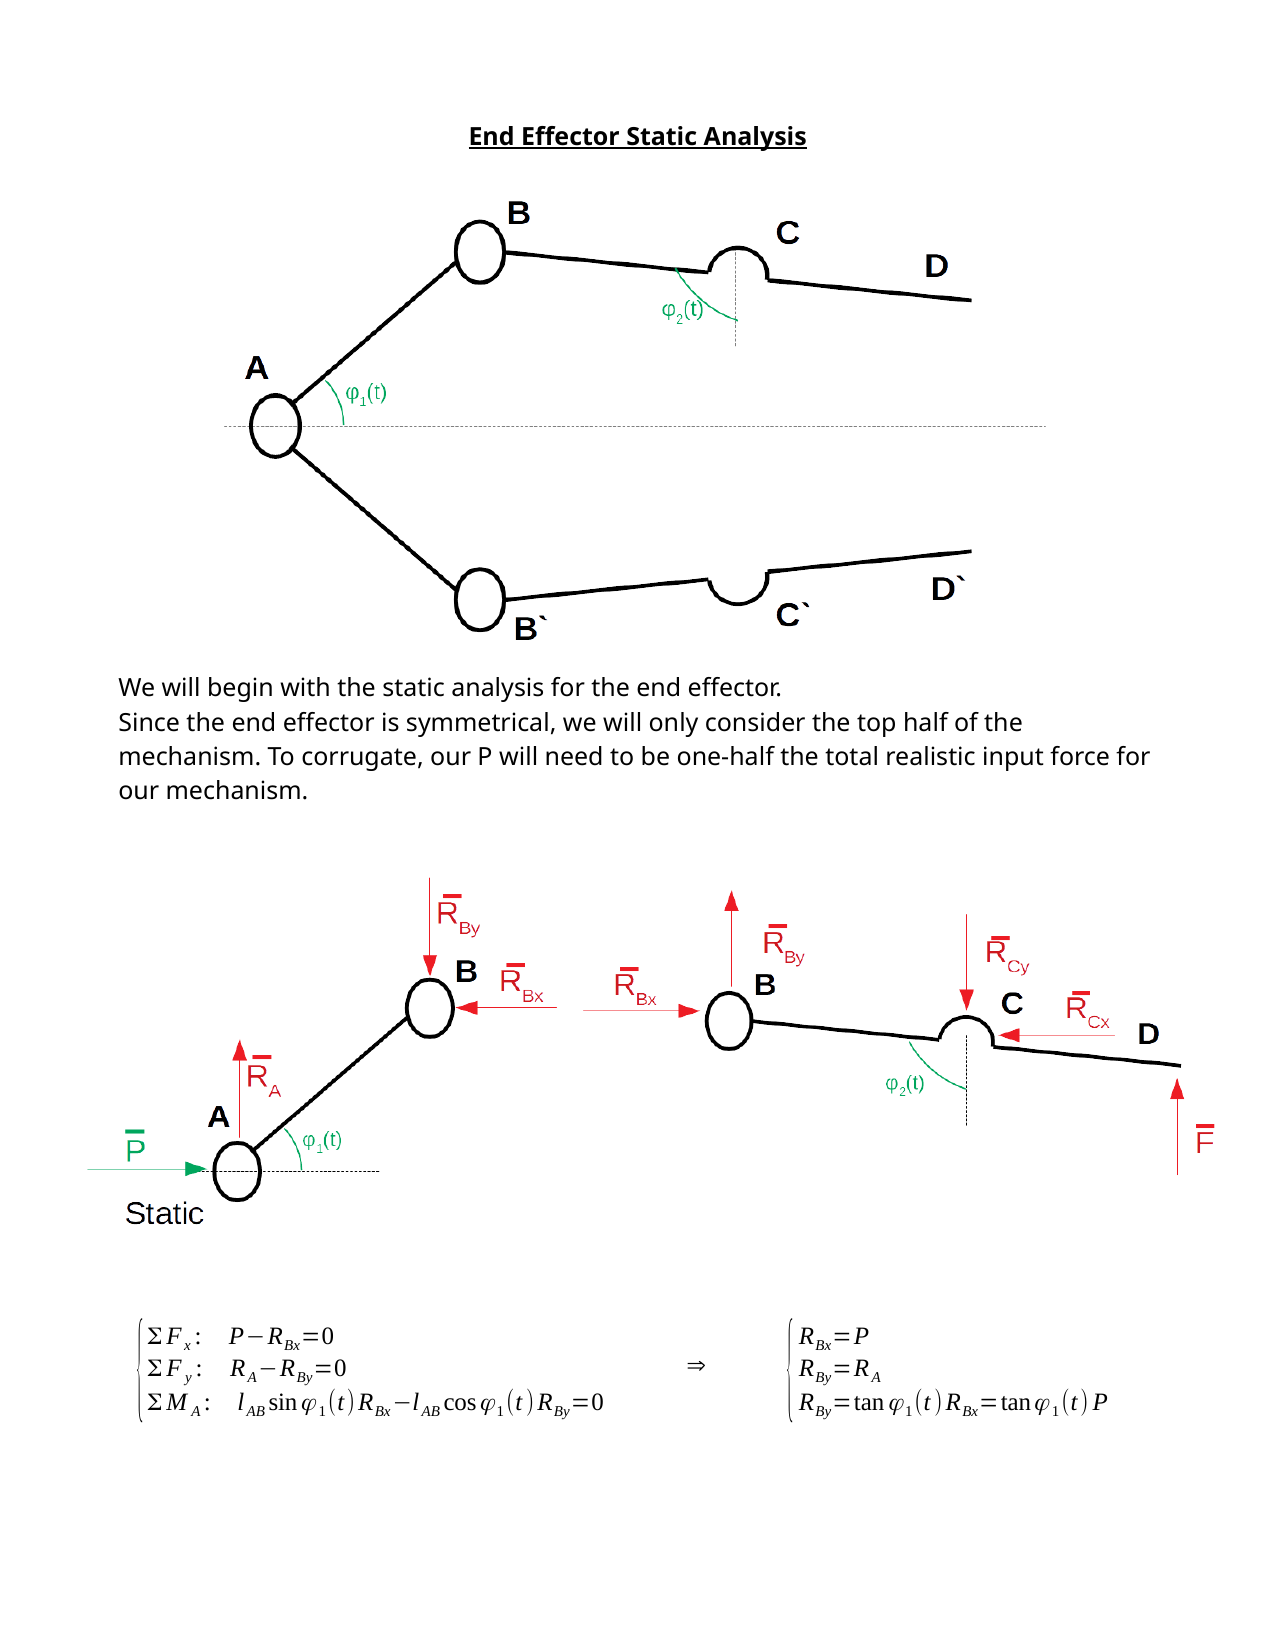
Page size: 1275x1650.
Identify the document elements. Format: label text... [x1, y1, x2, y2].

picture [118, 171, 1157, 671]
text Since the end effector is symmetrical, we will only consider the top half of the mechanism. To corrugate, our P will need to be one-half the total realistic input force for our mechanism. [118, 704, 1157, 806]
text We will begin with the static analysis for the end effector. [118, 671, 1157, 704]
text End Effector Static Analysis [118, 118, 1157, 152]
picture [61, 832, 1253, 1257]
text [118, 152, 1157, 171]
